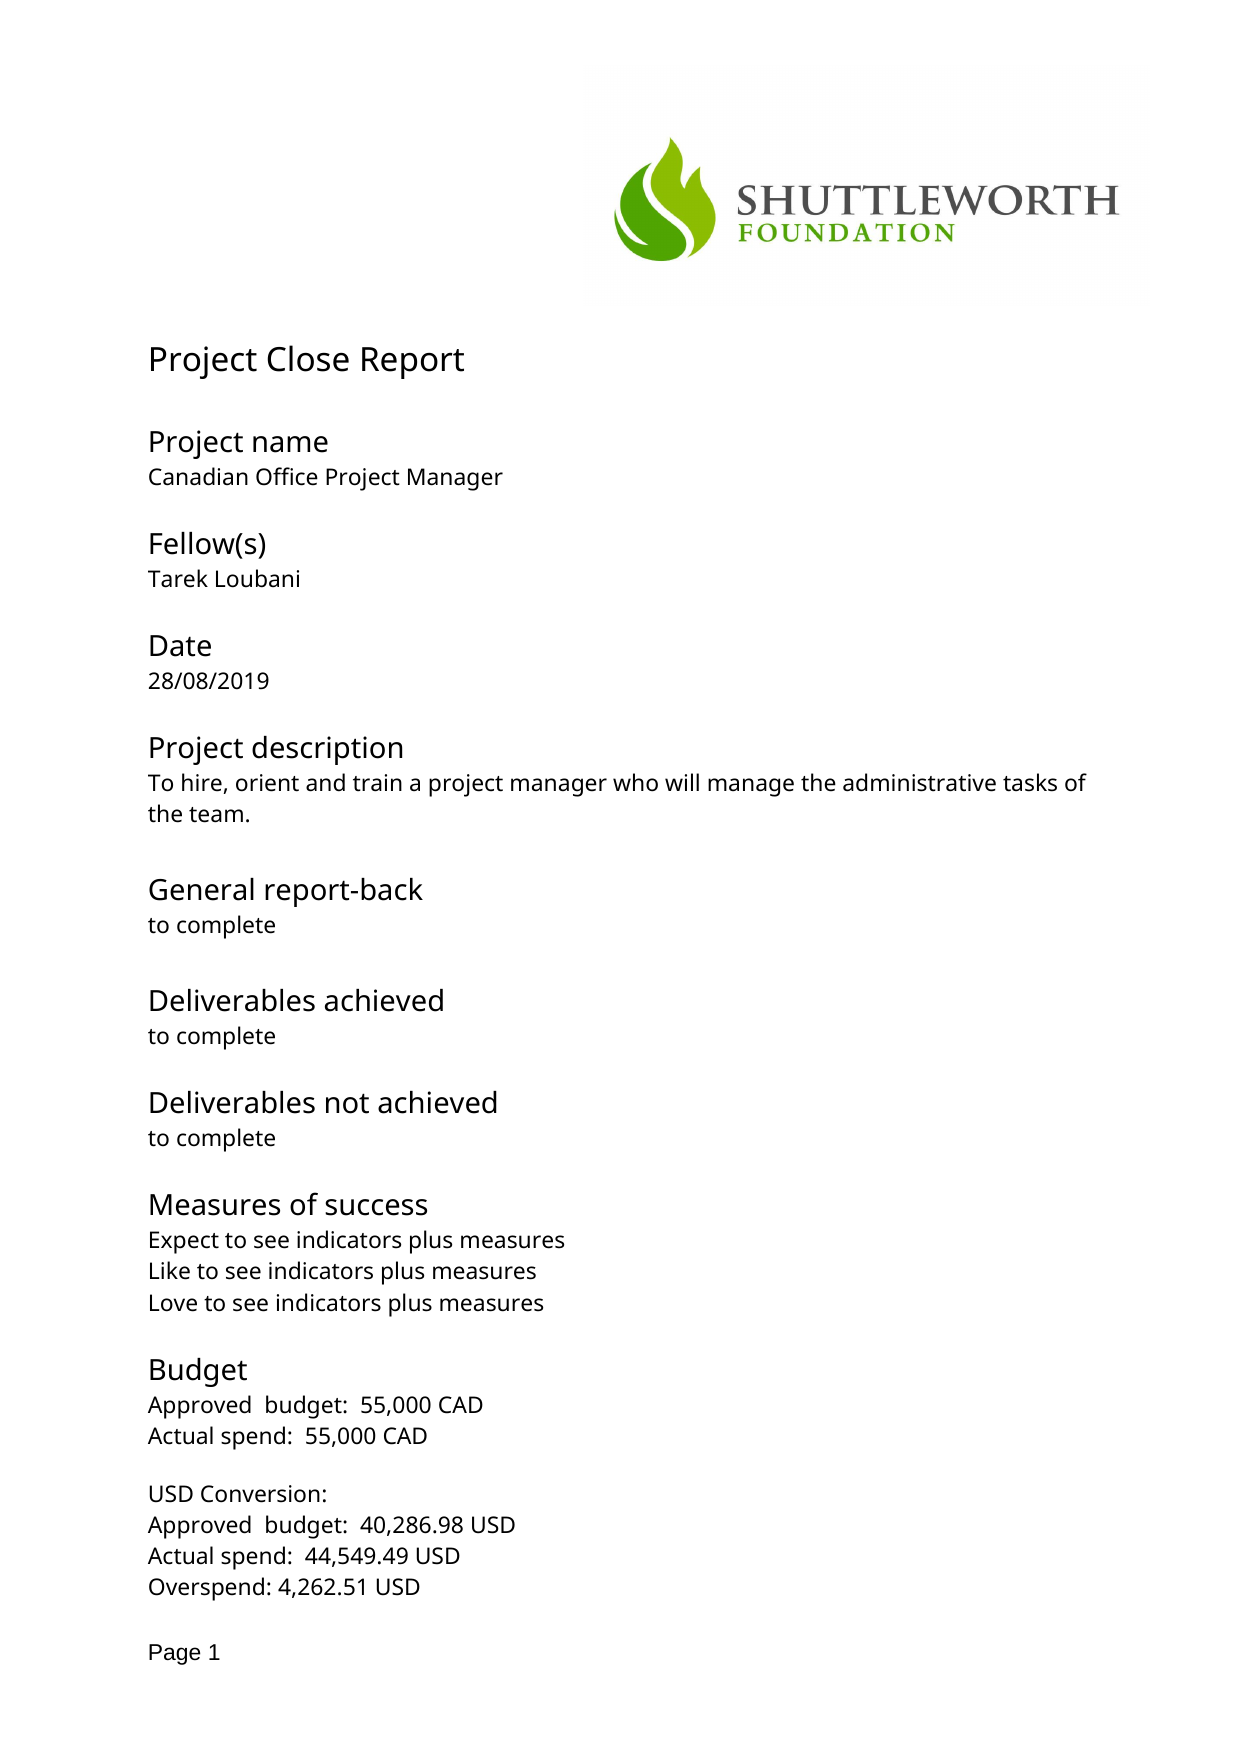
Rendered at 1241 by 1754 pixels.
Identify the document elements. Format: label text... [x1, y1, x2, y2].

text to complete [148, 909, 1122, 940]
text Measures of success [148, 1184, 1122, 1224]
picture [582, 65, 1150, 306]
text To hire, orient and train a project manager who will manage the administrative tasks of the team. [148, 767, 1122, 829]
text USD Conversion: [148, 1477, 1122, 1509]
text to complete [148, 1122, 1122, 1153]
text Overspend: 4,262.51 USD [148, 1571, 1122, 1602]
text Actual spend: 44,549.49 USD [148, 1540, 1122, 1571]
text Like to see indicators plus measures [148, 1255, 1122, 1286]
text Actual spend: 55,000 CAD [148, 1420, 1122, 1451]
text 28/08/2019 [148, 665, 1122, 696]
text Fellow(s) [148, 523, 1122, 563]
text Project Close Report [148, 336, 1122, 381]
text Expect to see indicators plus measures [148, 1224, 1122, 1255]
text Canadian Office Project Manager [148, 461, 1122, 492]
text Date [148, 625, 1122, 665]
text Love to see indicators plus measures [148, 1286, 1122, 1318]
text Approved budget: 40,286.98 USD [148, 1509, 1122, 1540]
text Project description [148, 727, 1122, 767]
text Tarek Loubani [148, 563, 1122, 594]
text Deliverables achieved [148, 980, 1122, 1019]
text General report-back [148, 869, 1122, 909]
text Budget [148, 1349, 1122, 1389]
text Approved budget: 55,000 CAD [148, 1389, 1122, 1420]
text Deliverables not achieved [148, 1082, 1122, 1122]
text to complete [148, 1019, 1122, 1051]
text Project name [148, 421, 1122, 461]
